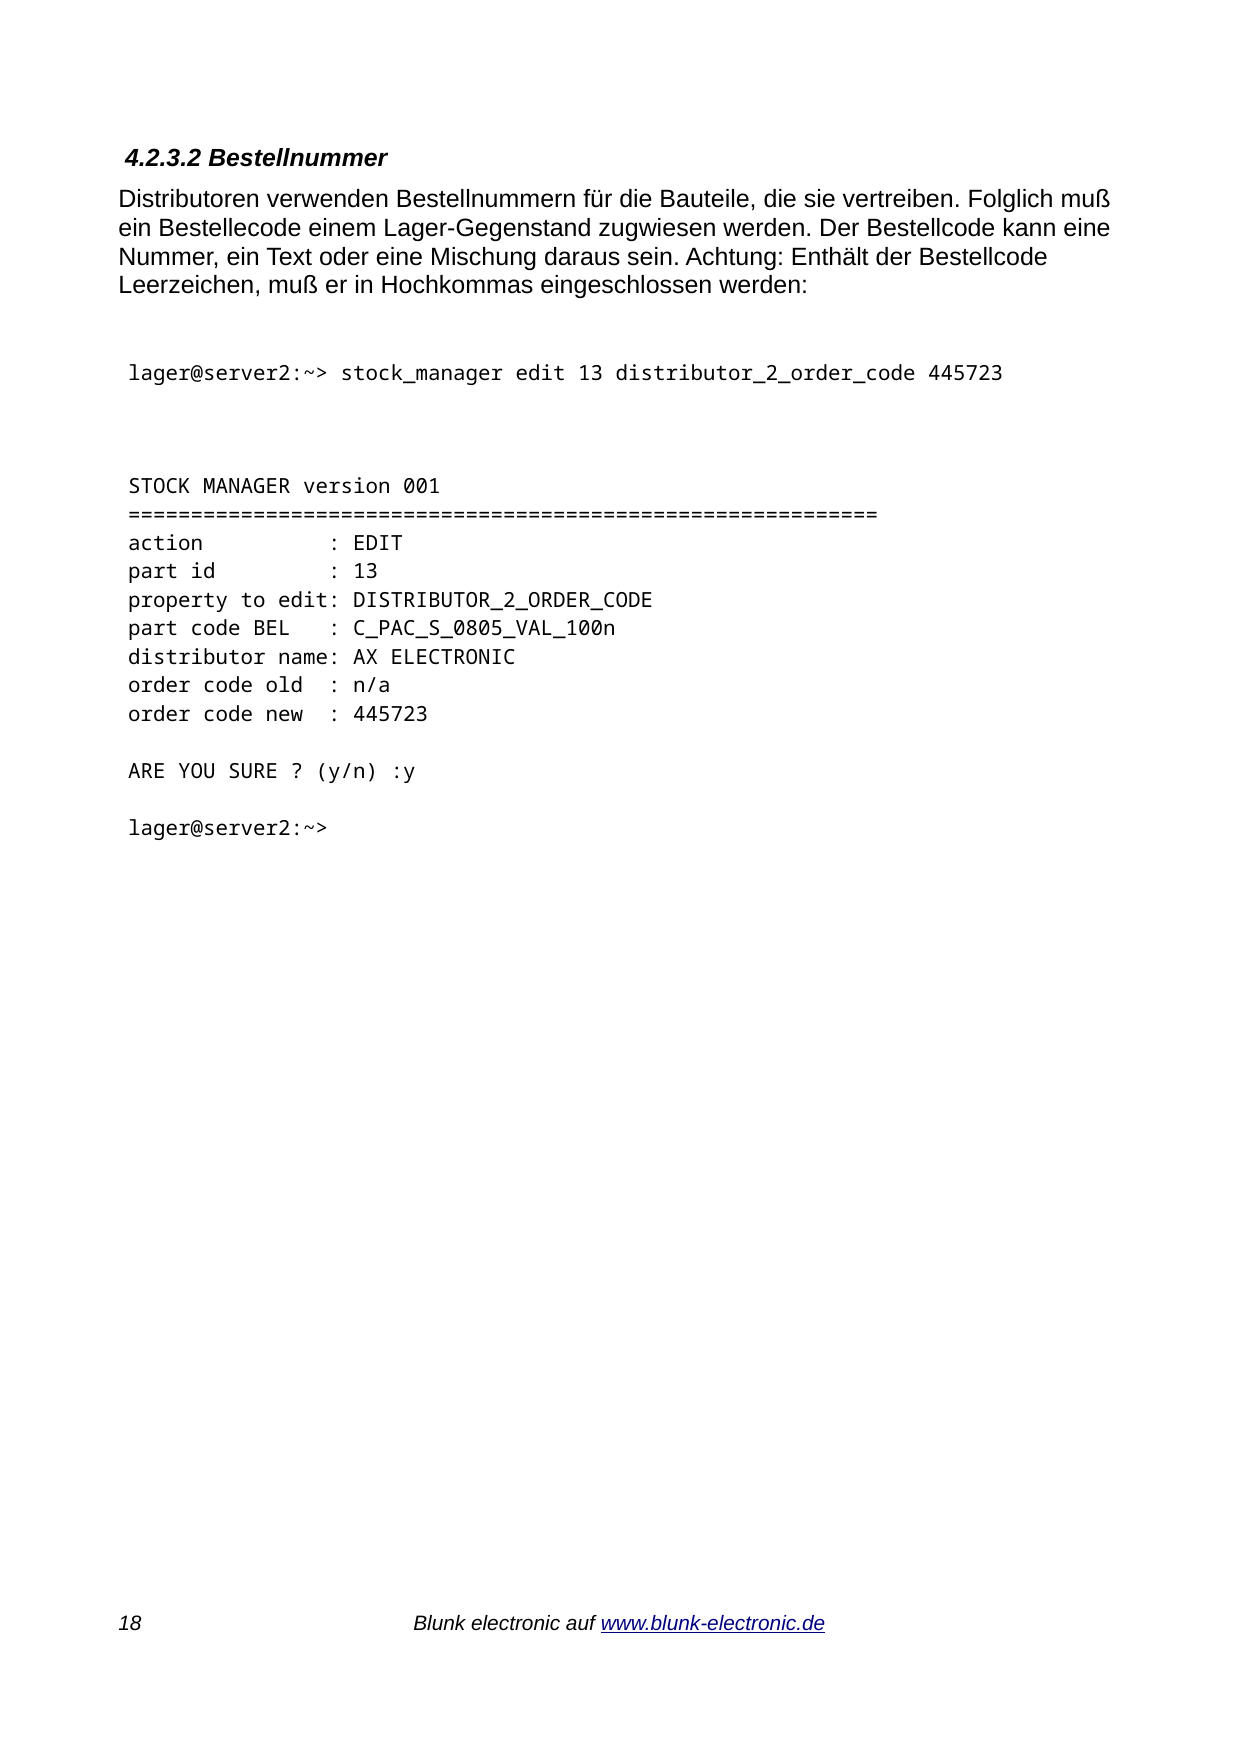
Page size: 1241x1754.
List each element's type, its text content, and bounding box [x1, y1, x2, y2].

text Distributoren verwenden Bestellnummern für die Bauteile, die sie vertreiben. Folglich muß ein Bestellecode einem Lager-Gegenstand zugwiesen werden. Der Bestellcode kann eine Nummer, ein Text oder eine Mischung daraus sein. Achtung: Enthält der Bestellcode Leerzeichen, muß er in Hochkommas eingeschlossen werden: [118, 184, 1123, 299]
subtitle Bestellnummer [118, 143, 1123, 172]
